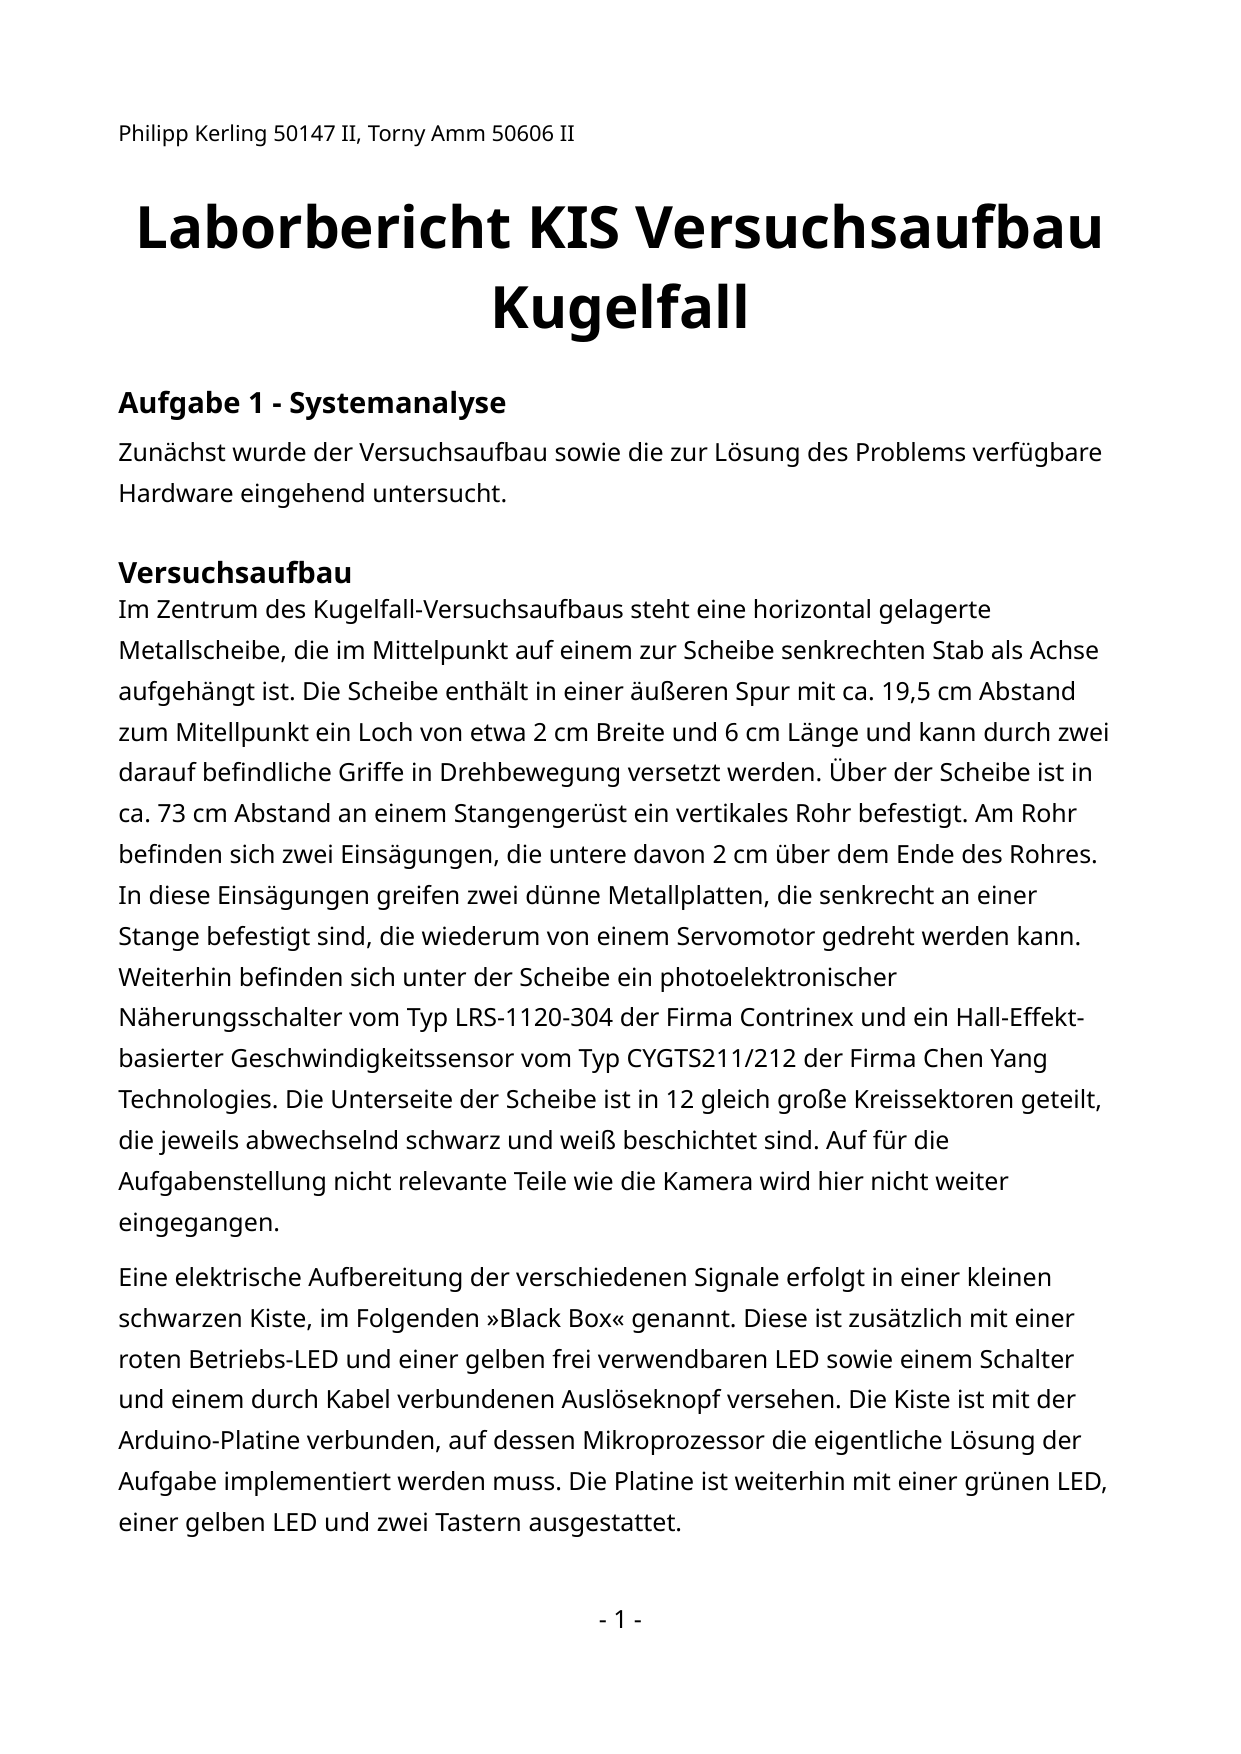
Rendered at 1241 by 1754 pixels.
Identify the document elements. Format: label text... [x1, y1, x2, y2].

text Eine elektrische Aufbereitung der verschiedenen Signale erfolgt in einer kleinen schwarzen Kiste, im Folgenden »Black Box« genannt. Diese ist zusätzlich mit einer roten Betriebs-LED und einer gelben frei verwendbaren LED sowie einem Schalter und einem durch Kabel verbundenen Auslöseknopf versehen. Die Kiste ist mit der Arduino-Platine verbunden, auf dessen Mikroprozessor die eigentliche Lösung der Aufgabe implementiert werden muss. Die Platine ist weiterhin mit einer grünen LED, einer gelben LED und zwei Tastern ausgestattet. [118, 1259, 1122, 1539]
title Laborbericht KIS Versuchsaufbau Kugelfall [118, 186, 1122, 345]
text Zunächst wurde der Versuchsaufbau sowie die zur Lösung des Problems verfügbare Hardware eingehend untersucht. [118, 435, 1122, 510]
text Im Zentrum des Kugelfall-Versuchsaufbaus steht eine horizontal gelagerte Metallscheibe, die im Mittelpunkt auf einem zur Scheibe senkrechten Stab als Achse aufgehängt ist. Die Scheibe enthält in einer äußeren Spur mit ca. 19,5 cm Abstand zum Mitellpunkt ein Loch von etwa 2 cm Breite und 6 cm Länge und kann durch zwei darauf befindliche Griffe in Drehbewegung versetzt werden. Über der Scheibe ist in ca. 73 cm Abstand an einem Stangengerüst ein vertikales Rohr befestigt. Am Rohr befinden sich zwei Einsägungen, die untere davon 2 cm über dem Ende des Rohres. In diese Einsägungen greifen zwei dünne Metallplatten, die senkrecht an einer Stange befestigt sind, die wiederum von einem Servomotor gedreht werden kann. Weiterhin befinden sich unter der Scheibe ein photoelektronischer Näherungsschalter vom Typ LRS-1120-304 der Firma Contrinex und ein Hall-Effekt-basierter Geschwindigkeitssensor vom Typ CYGTS211/212 der Firma Chen Yang Technologies. Die Unterseite der Scheibe ist in 12 gleich große Kreissektoren geteilt, die jeweils abwechselnd schwarz und weiß beschichtet sind. Auf für die Aufgabenstellung nicht relevante Teile wie die Kamera wird hier nicht weiter eingegangen. [118, 592, 1122, 1238]
subtitle Aufgabe 1 - Systemanalyse [118, 383, 1122, 422]
subtitle Versuchsaufbau [118, 552, 1122, 592]
